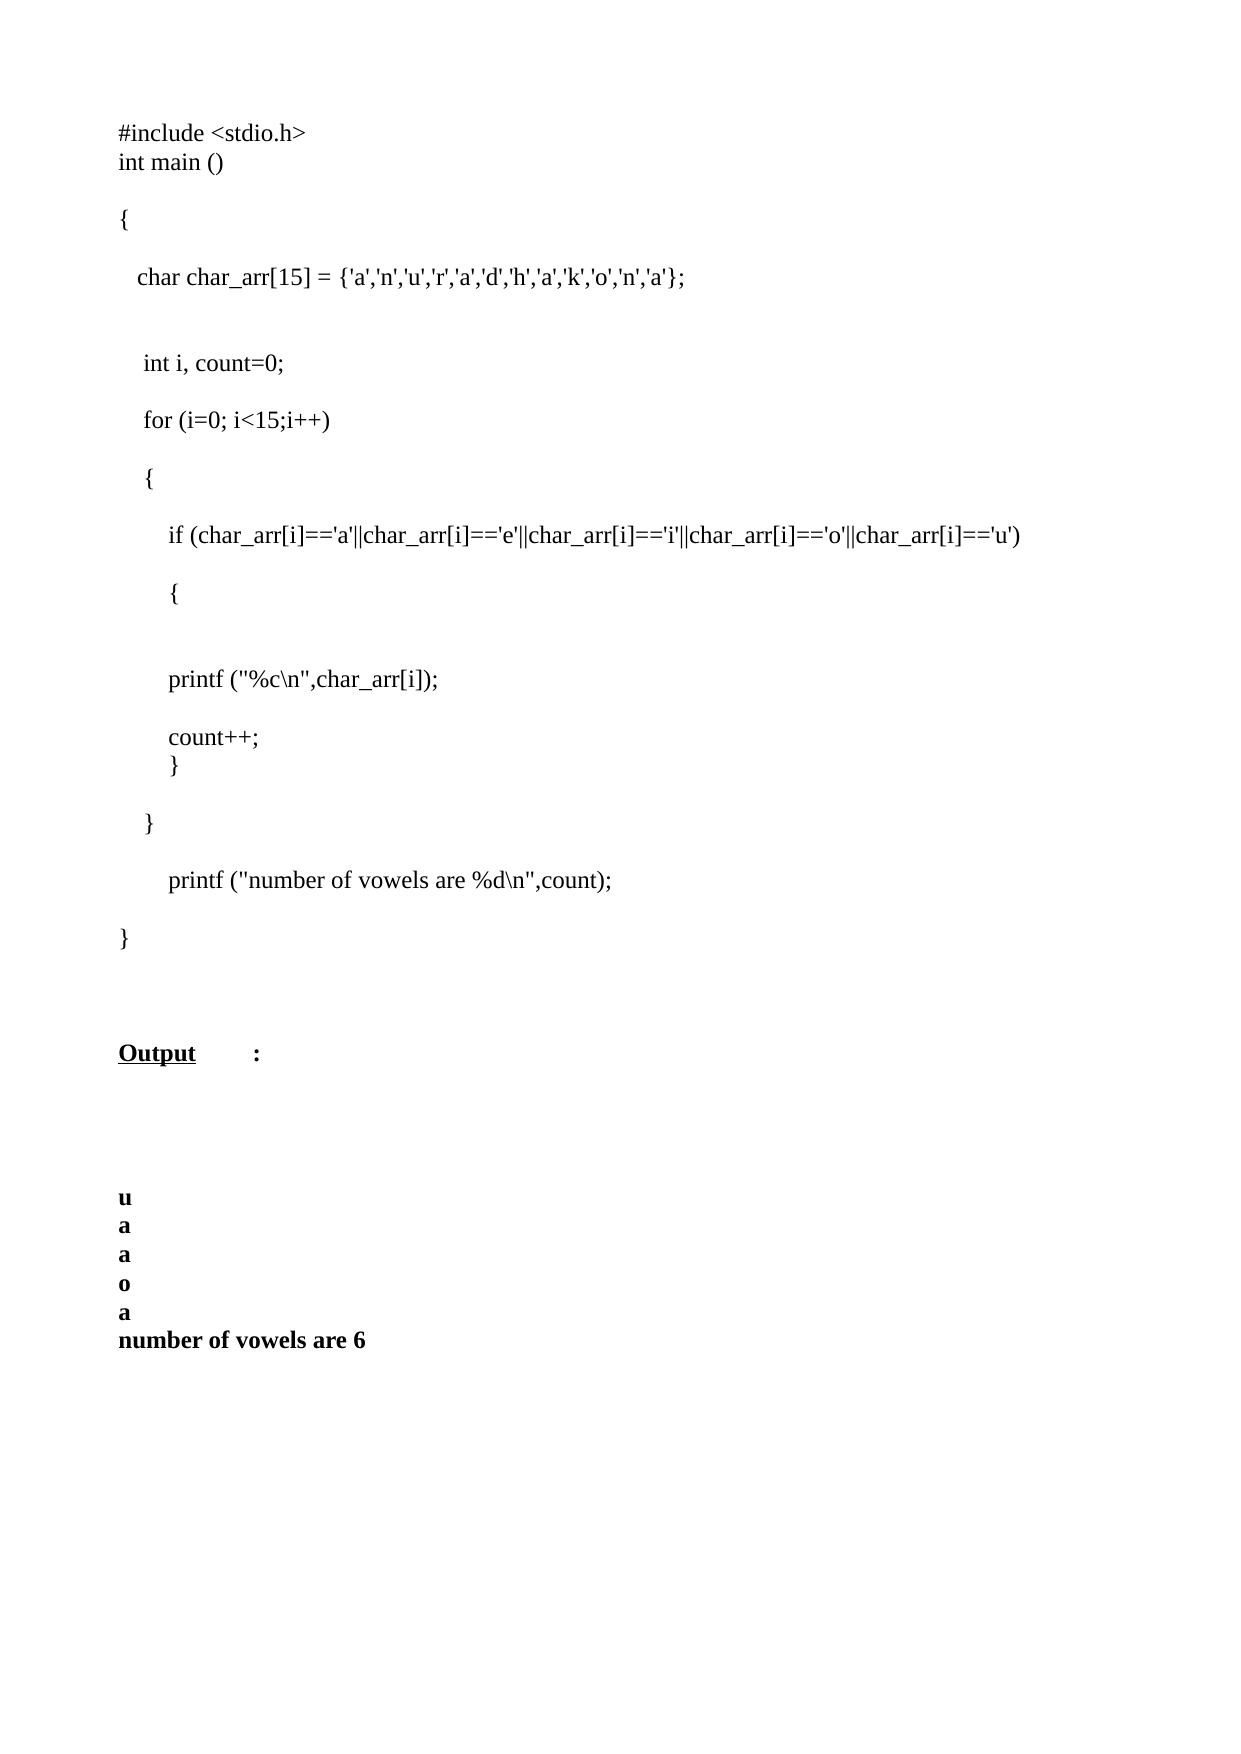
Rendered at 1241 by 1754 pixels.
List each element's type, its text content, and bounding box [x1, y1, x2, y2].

text o [118, 1268, 1122, 1297]
text int i, count=0; [118, 348, 1122, 377]
text Output : [118, 1038, 1122, 1067]
text { [118, 204, 1122, 233]
text u [118, 1182, 1122, 1211]
text { [118, 463, 1122, 492]
text } [118, 923, 1122, 952]
text if (char_arr[i]=='a'||char_arr[i]=='e'||char_arr[i]=='i'||char_arr[i]=='o'||char_arr[i]=='u') [118, 521, 1122, 549]
text { [118, 578, 1122, 607]
text a [118, 1211, 1122, 1239]
text #include <stdio.h> [118, 118, 1122, 147]
text } [118, 808, 1122, 837]
text count++; [118, 722, 1122, 751]
text a [118, 1239, 1122, 1268]
text int main () [118, 147, 1122, 176]
text printf ("%c\n",char_arr[i]); [118, 664, 1122, 693]
text char char_arr[15] = {'a','n','u','r','a','d','h','a','k','o','n','a'}; [118, 262, 1122, 291]
text } [118, 751, 1122, 779]
text number of vowels are 6 [118, 1326, 1122, 1354]
text printf ("number of vowels are %d\n",count); [118, 866, 1122, 894]
text for (i=0; i<15;i++) [118, 406, 1122, 434]
text a [118, 1297, 1122, 1326]
